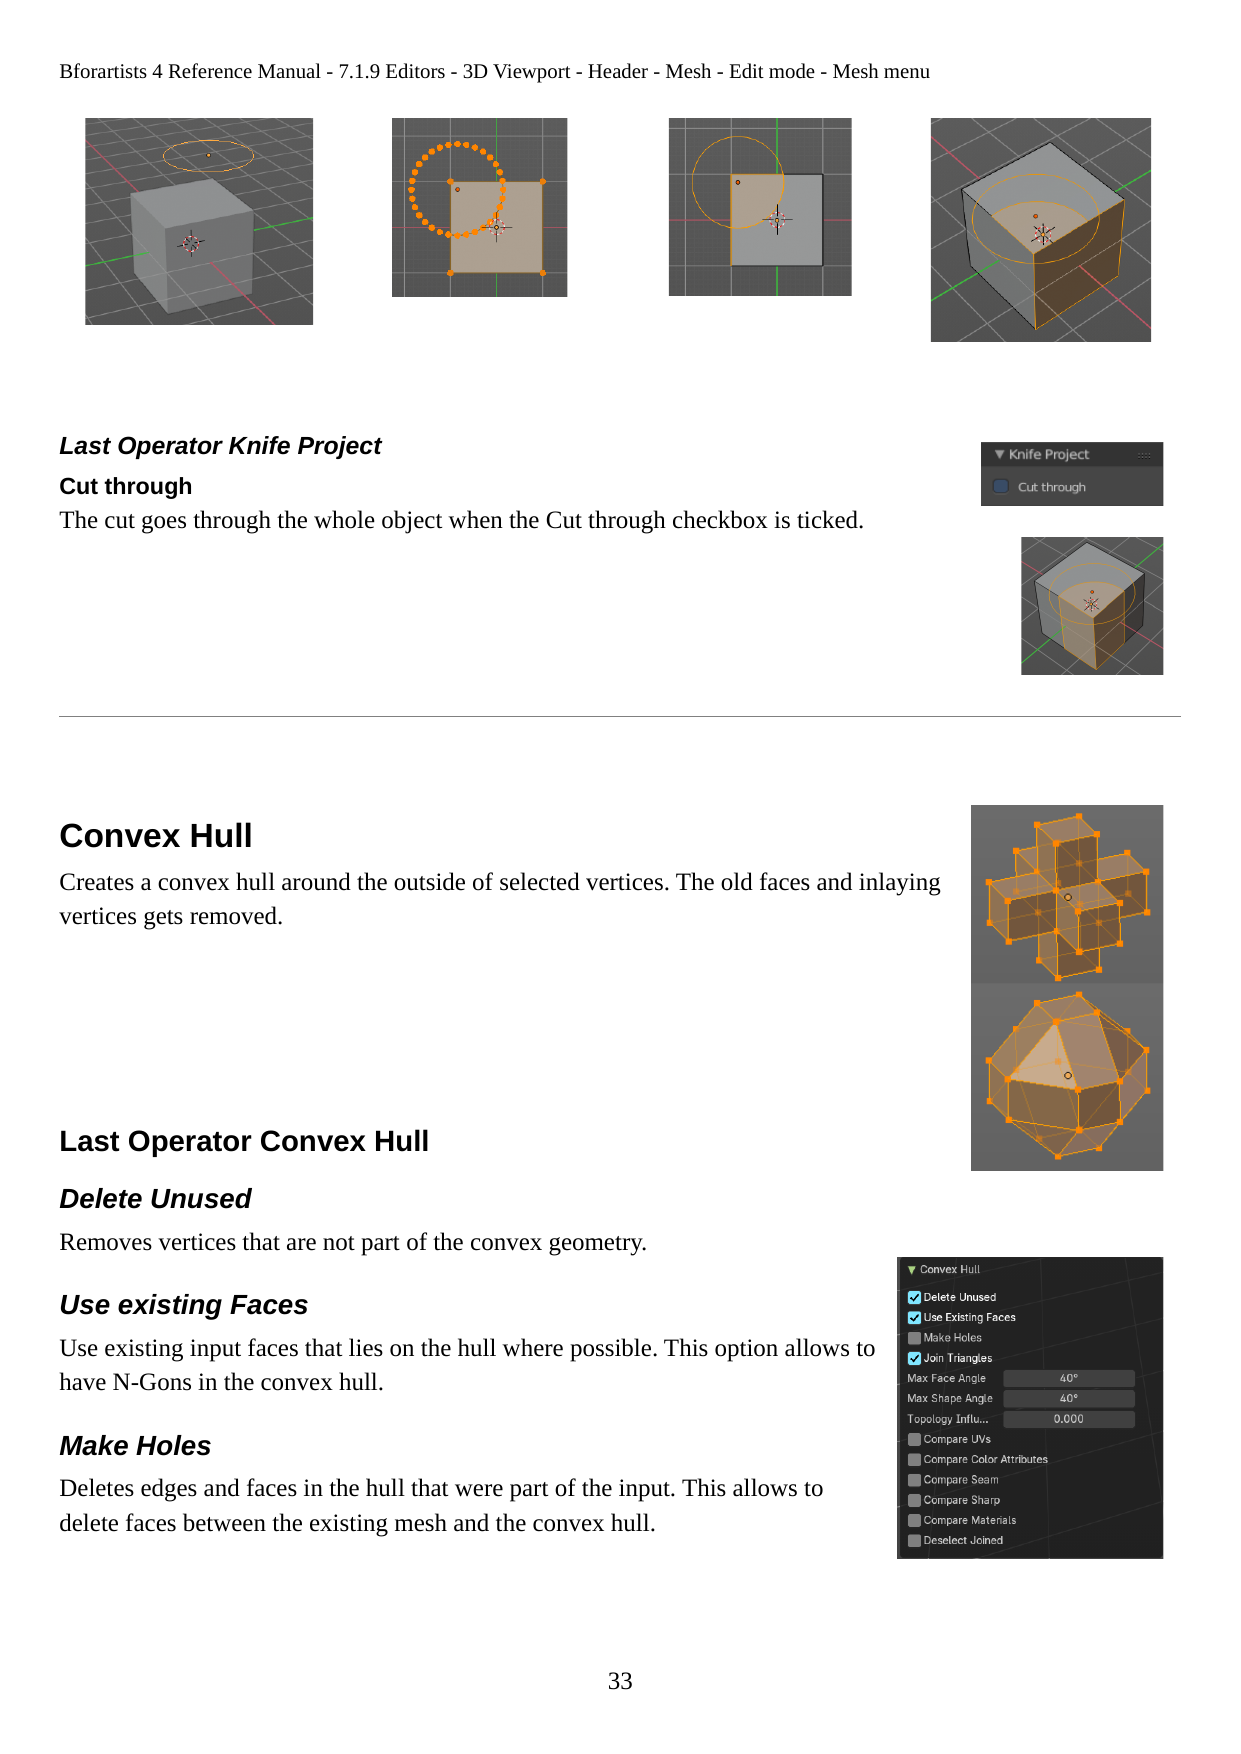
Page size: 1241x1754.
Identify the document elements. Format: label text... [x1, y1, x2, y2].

subtitle [1164, 472, 1181, 499]
subtitle Convex Hull [59, 816, 971, 854]
subtitle Use existing Faces [59, 1289, 897, 1321]
subtitle Delete Unused [59, 1183, 1181, 1214]
text Use existing input faces that lies on the hull where possible. This option allows to have N-Gons in the convex hull. [59, 1333, 897, 1396]
subtitle [1164, 1124, 1181, 1158]
text Creates a convex hull around the outside of selected vertices. The old faces and inlaying vertices gets removed. [59, 867, 971, 930]
subtitle [1164, 1429, 1181, 1461]
table_header [901, 113, 1181, 376]
subtitle [1164, 1289, 1181, 1321]
table_header [620, 113, 901, 376]
picture [897, 1257, 1164, 1559]
picture [1021, 537, 1164, 675]
picture [971, 805, 1164, 1171]
picture [392, 118, 568, 297]
subtitle Cut through [59, 472, 981, 499]
subtitle Last Operator Convex Hull [59, 1124, 971, 1158]
text Removes vertices that are not part of the convex geometry. [59, 1227, 1181, 1256]
text Deletes edges and faces in the hull that were part of the input. This allows to delete faces between the existing mesh and the convex hull. [59, 1473, 897, 1537]
picture [85, 118, 314, 325]
picture [981, 442, 1164, 506]
picture [668, 118, 852, 296]
table_header [340, 113, 620, 376]
subtitle Make Holes [59, 1429, 897, 1461]
picture [930, 118, 1152, 342]
table_header [59, 113, 339, 376]
subtitle Last Operator Knife Project [59, 431, 1181, 460]
text The cut goes through the whole object when the Cut through checkbox is ticked. [59, 505, 1181, 534]
subtitle [1164, 816, 1181, 854]
